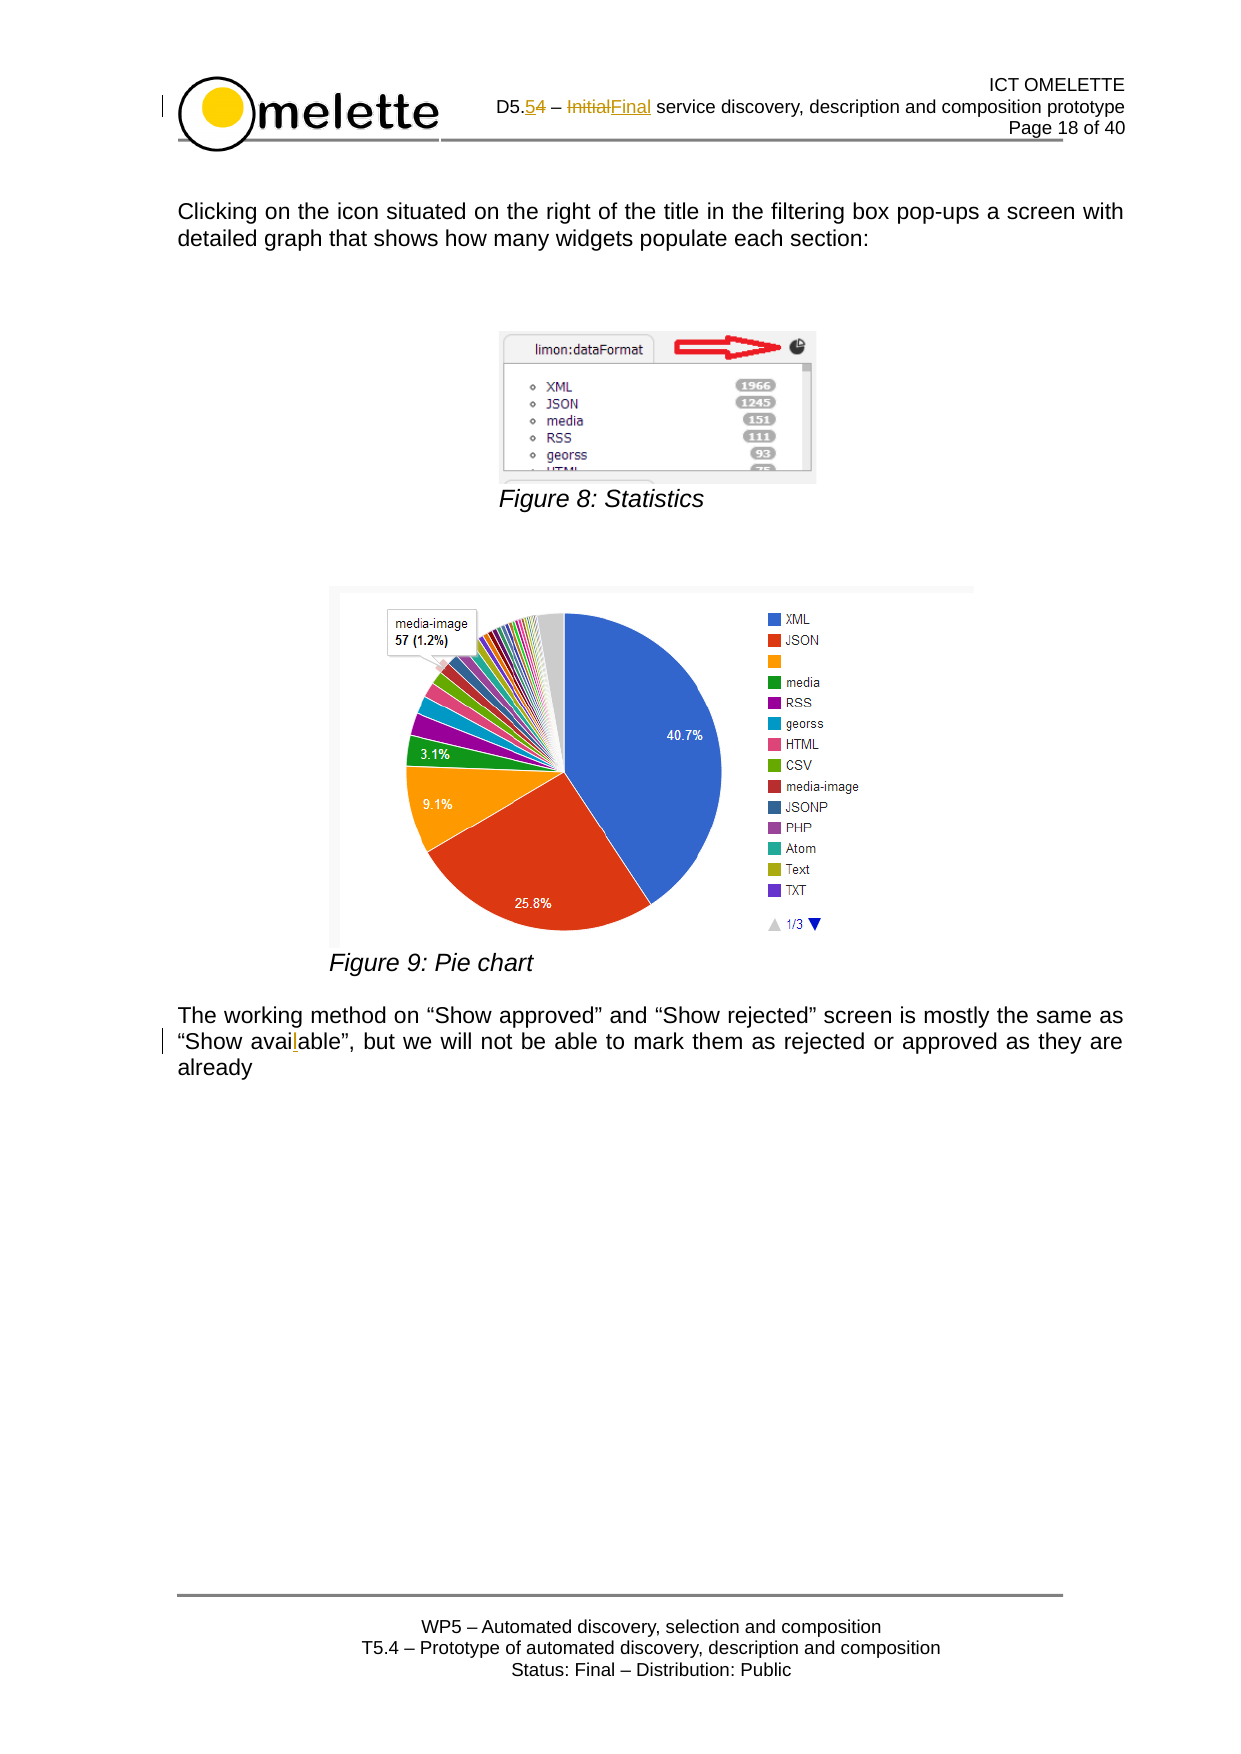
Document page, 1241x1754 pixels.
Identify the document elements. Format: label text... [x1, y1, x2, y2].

text Clicking on the icon situated on the right of the title in the filtering box pop-ups a screen with detailed graph that shows how many widgets populate each section: [177, 198, 1125, 251]
picture [329, 586, 974, 948]
text Figure 9: Pie chart [329, 948, 973, 976]
picture [178, 76, 439, 152]
picture [498, 331, 817, 484]
text Figure 8: Statistics [499, 484, 816, 512]
text The working method on “Show approved” and “Show rejected” screen is mostly the same as “Show available”, but we will not be able to mark them as rejected or approved as they are already [177, 1002, 1125, 1081]
